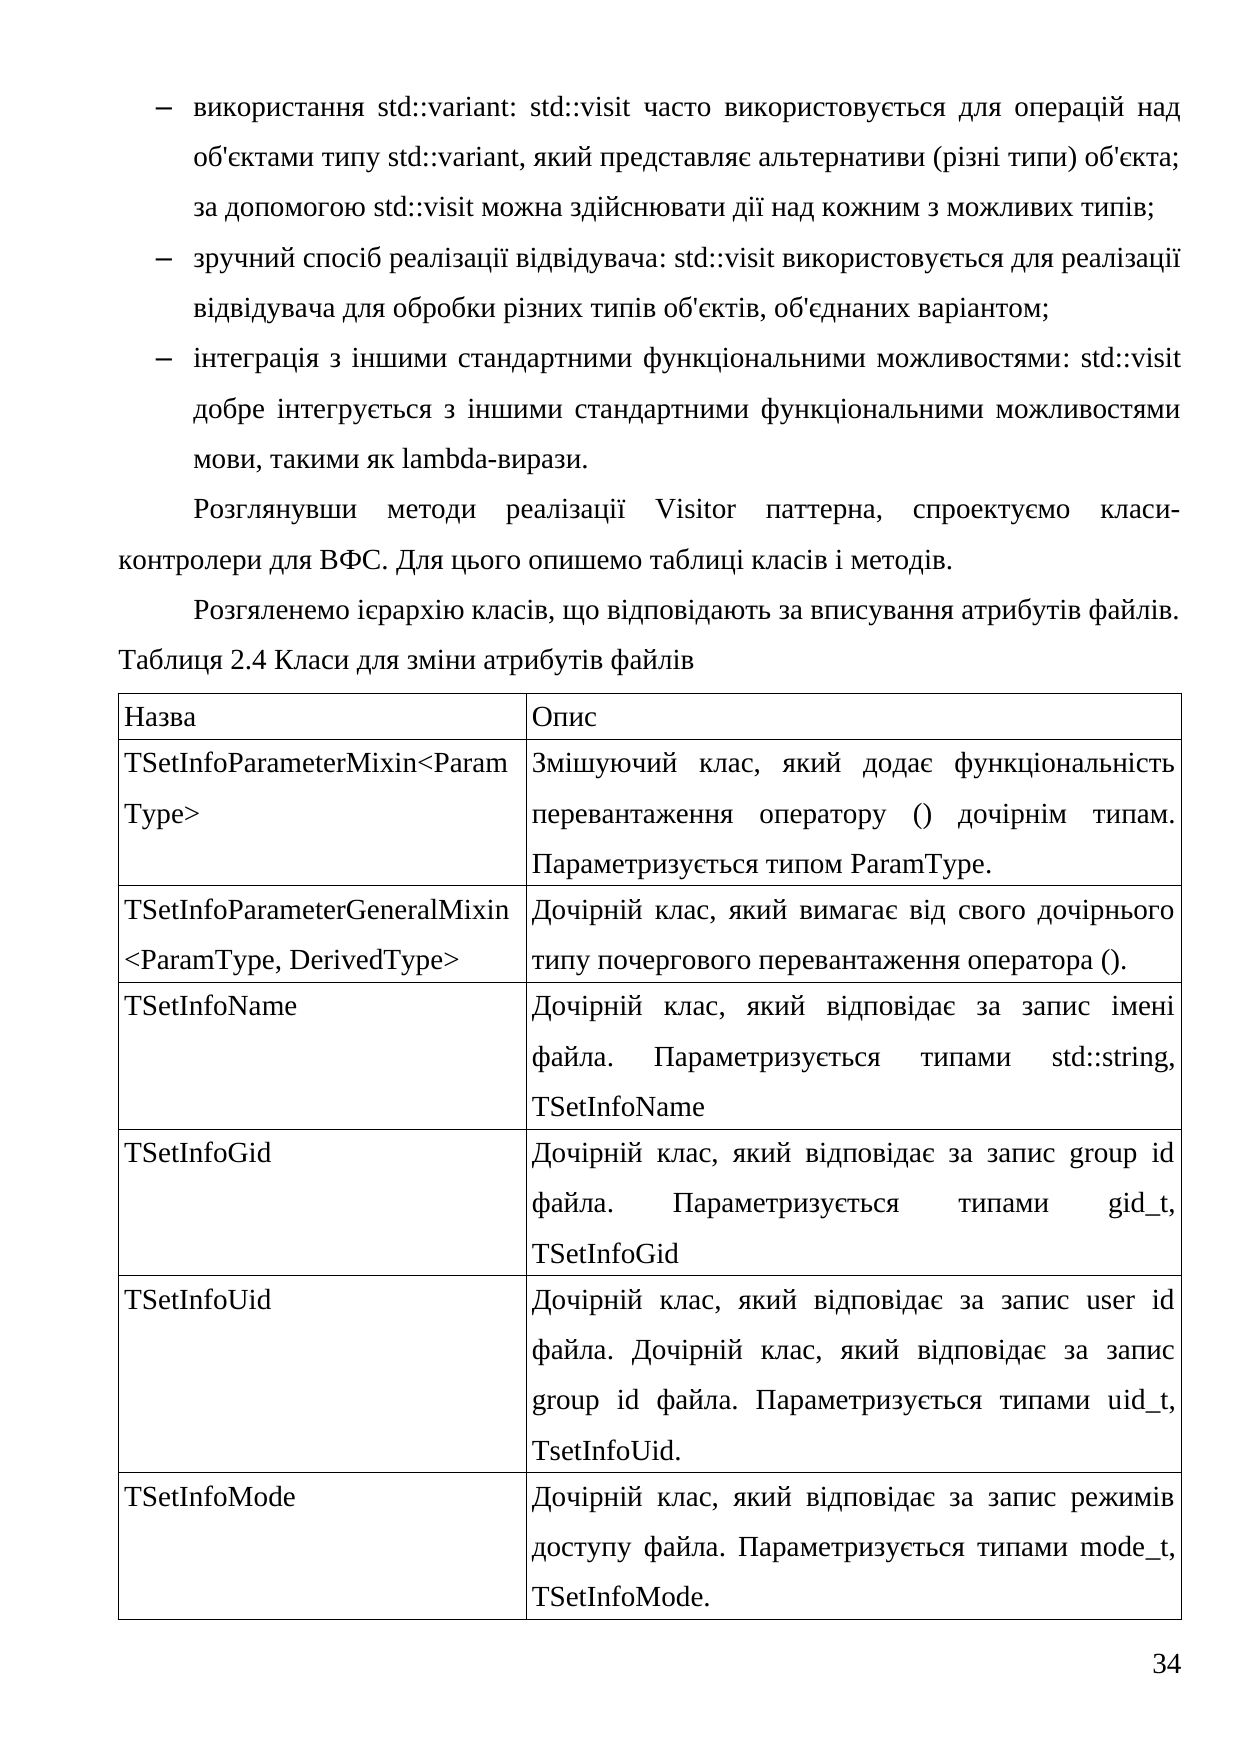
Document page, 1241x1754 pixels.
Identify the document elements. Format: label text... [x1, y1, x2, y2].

list інтеграція з іншими стандартними функціональними можливостями: std::visit добре інтегрується з іншими стандартними функціональними можливостями мови, такими як lambda-вирази. [156, 340, 1181, 475]
table_cell TSetInfoUid [119, 1276, 526, 1472]
table_header Назва [119, 694, 526, 739]
table_cell Дочірній клас, який відповідає за запис group id файла. Параметризується типами gid_t, TSetInfoGid [527, 1130, 1181, 1275]
text Розгяленемо ієрархію класів, що відповідають за вписування атрибутів файлів. [118, 592, 1181, 626]
table_cell Змішуючий клас, який додає функціональність перевантаження оператору () дочірнім типам. Параметризується типом ParamType. [527, 740, 1181, 885]
table_cell Дочірній клас, який відповідає за запис режимів доступу файла. Параметризується типами mode_t, TSetInfoMode. [527, 1473, 1181, 1619]
table_cell TSetInfoParameterGeneralMixin<ParamType, DerivedType> [119, 886, 526, 982]
list Класи для зміни атрибутів файлів [118, 642, 1181, 676]
table_cell TSetInfoMode [119, 1473, 526, 1619]
table_header Опис [527, 694, 1181, 739]
table_cell TSetInfoGid [119, 1130, 526, 1275]
list зручний спосіб реалізації відвідувача: std::visit використовується для реалізації відвідувача для обробки різних типів об'єктів, об'єднаних варіантом; [156, 240, 1181, 324]
table_cell Дочірній клас, який вимагає від свого дочірнього типу почергового перевантаження оператора (). [527, 886, 1181, 982]
table_cell TSetInfoName [119, 983, 526, 1128]
table_cell Дочірній клас, який відповідає за запис user id файла. Дочірній клас, який відповідає за запис group id файла. Параметризується типами uid_t, TsetInfoUid. [527, 1276, 1181, 1472]
table_cell TSetInfoParameterMixin<ParamType> [119, 740, 526, 885]
text Розглянувши методи реалізації Visitor паттерна, спроектуємо класи-контролери для ВФС. Для цього опишемо таблиці класів і методів. [118, 491, 1181, 575]
table_cell Дочірній клас, який відповідає за запис імені файла. Параметризується типами std::string, TSetInfoName [527, 983, 1181, 1128]
list використання std::variant: std::visit часто використовується для операцій над об'єктами типу std::variant, який представляє альтернативи (різні типи) об'єкта; за допомогою std::visit можна здійснювати дії над кожним з можливих типів; [156, 89, 1181, 223]
